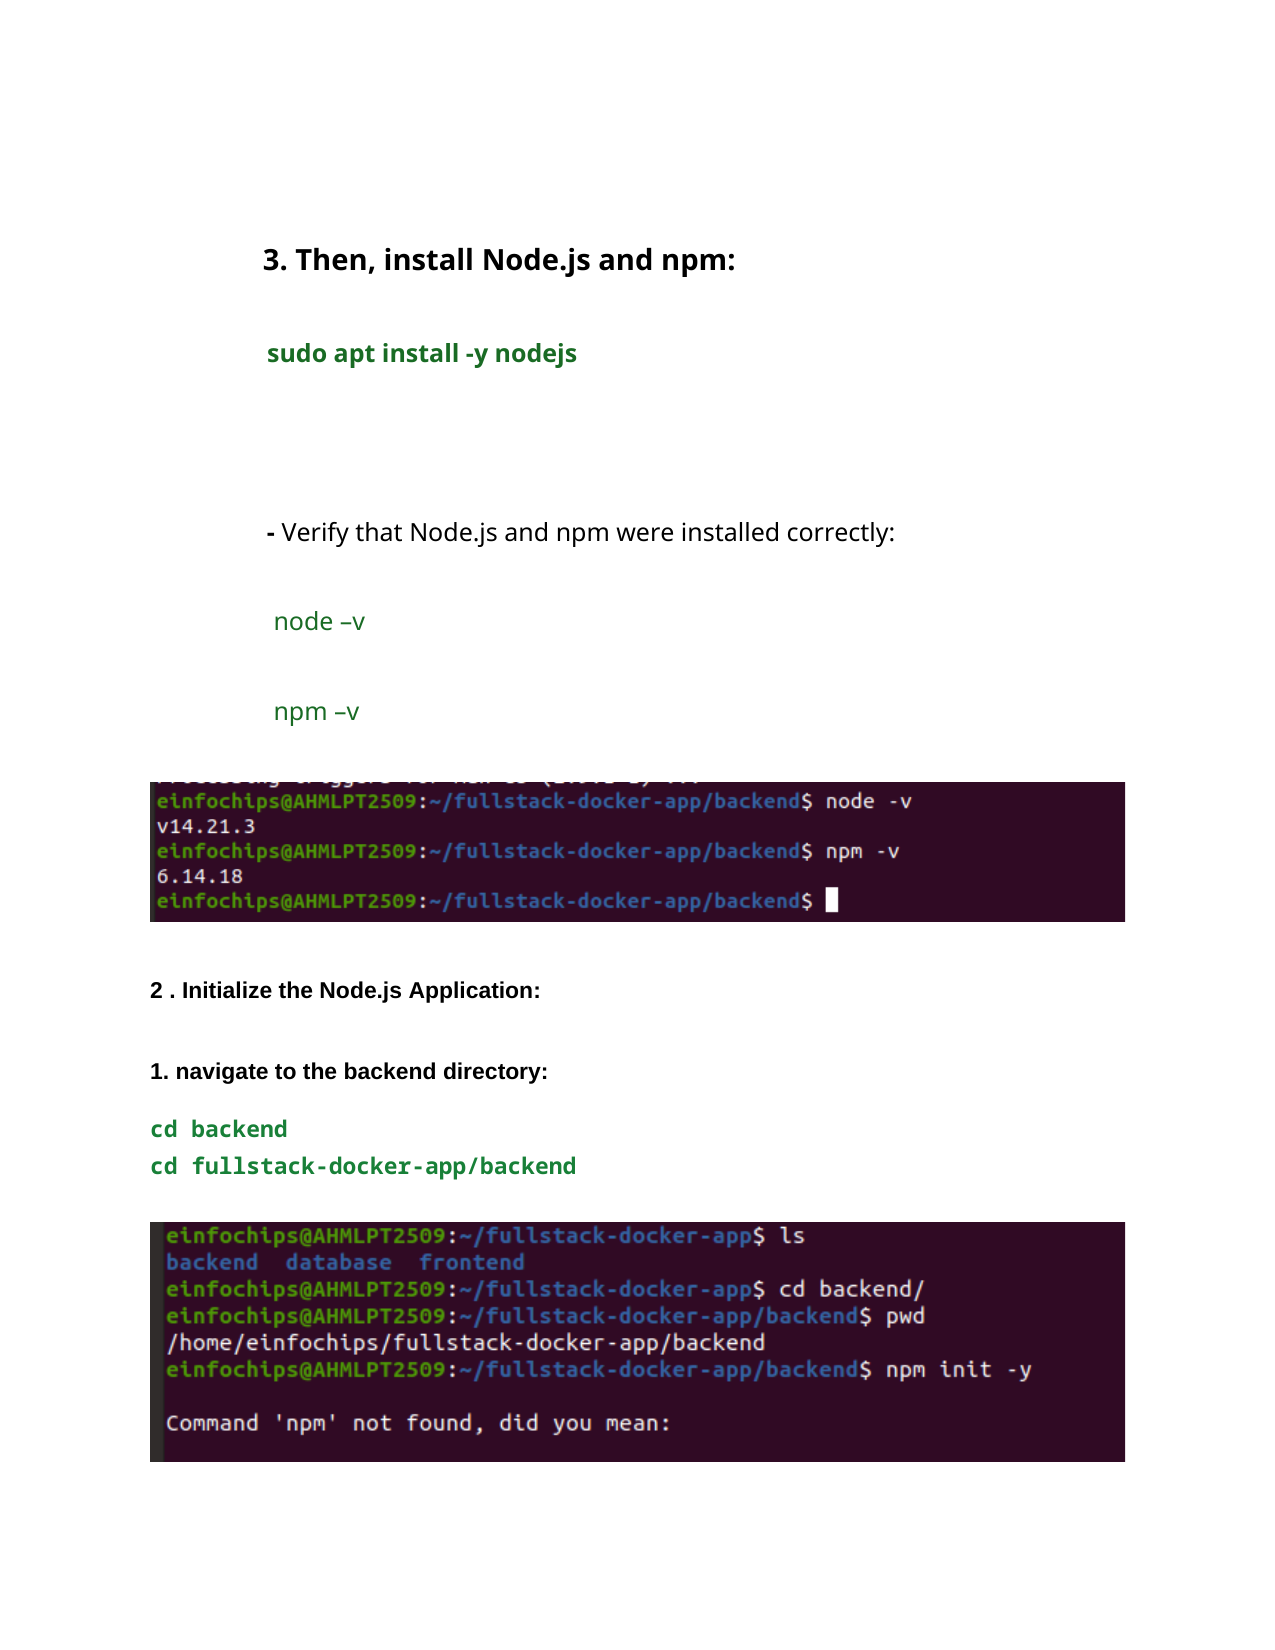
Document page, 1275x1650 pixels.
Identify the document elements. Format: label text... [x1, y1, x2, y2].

text - Verify that Node.js and npm were installed correctly: [150, 514, 1125, 548]
text npm –v [150, 693, 1125, 727]
text 2 . Initialize the Node.js Application: [150, 977, 1125, 1004]
text cd fullstack-docker-app/backend [150, 1149, 1125, 1181]
text sudo apt install -y nodejs [150, 335, 1125, 369]
text node –v [150, 604, 1125, 638]
text 1. navigate to the backend directory: [150, 1058, 1125, 1084]
text cd backend [150, 1113, 1125, 1144]
text 3. Then, install Node.js and npm: [150, 239, 1125, 279]
